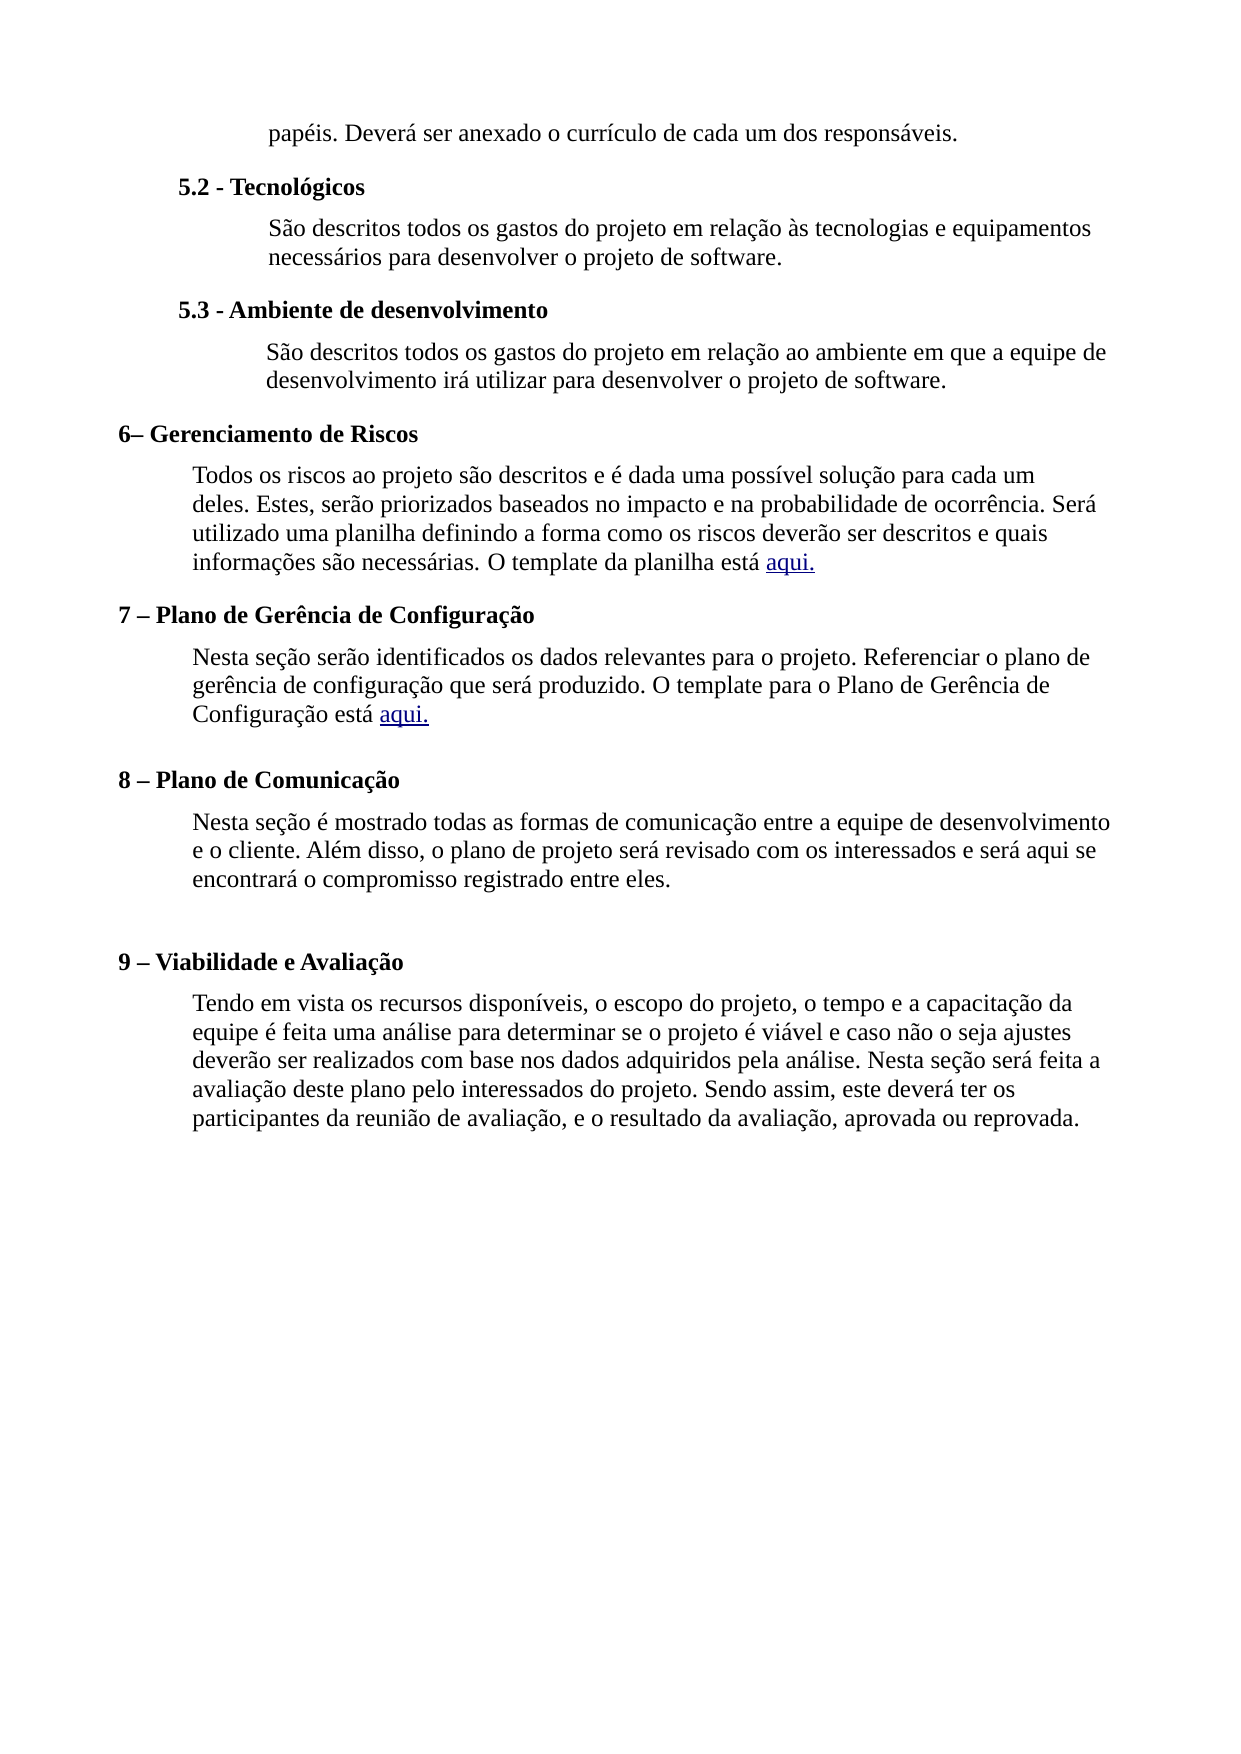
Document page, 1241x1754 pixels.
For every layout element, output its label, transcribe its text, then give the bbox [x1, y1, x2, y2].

subtitle 6– Gerenciamento de Riscos [118, 419, 1122, 448]
text Nesta seção é mostrado todas as formas de comunicação entre a equipe de desenvolvimento e o cliente. Além disso, o plano de projeto será revisado com os interessados e será aqui se encontrará o compromisso registrado entre eles. [118, 807, 1122, 893]
text Nesta seção serão identificados os dados relevantes para o projeto. Referenciar o plano de gerência de configuração que será produzido. O template para o Plano de Gerência de Configuração está aqui. [118, 642, 1122, 728]
list papéis. Deverá ser anexado o currículo de cada um dos responsáveis. [231, 118, 1122, 147]
subtitle 8 – Plano de Comunicação [118, 766, 1122, 794]
text Tendo em vista os recursos disponíveis, o escopo do projeto, o tempo e a capacitação da equipe é feita uma análise para determinar se o projeto é viável e caso não o seja ajustes deverão ser realizados com base nos dados adquiridos pela análise. Nesta seção será feita a avaliação deste plano pelo interessados do projeto. Sendo assim, este deverá ter os participantes da reunião de avaliação, e o resultado da avaliação, aprovada ou reprovada. [118, 988, 1122, 1132]
subtitle 5.3 - Ambiente de desenvolvimento [118, 296, 1122, 324]
subtitle 5.2 - Tecnológicos [118, 172, 1122, 201]
text Todos os riscos ao projeto são descritos e é dada uma possível solução para cada um deles. Estes, serão priorizados baseados no impacto e na probabilidade de ocorrência. Será utilizado uma planilha definindo a forma como os riscos deverão ser descritos e quais informações são necessárias. O template da planilha está aqui. [118, 461, 1122, 576]
subtitle 9 – Viabilidade e Avaliação [118, 947, 1122, 976]
subtitle 7 – Plano de Gerência de Configuração [118, 601, 1122, 629]
text São descritos todos os gastos do projeto em relação ao ambiente em que a equipe de desenvolvimento irá utilizar para desenvolver o projeto de software. [118, 337, 1122, 394]
list São descritos todos os gastos do projeto em relação às tecnologias e equipamentos necessários para desenvolver o projeto de software. [231, 213, 1122, 271]
